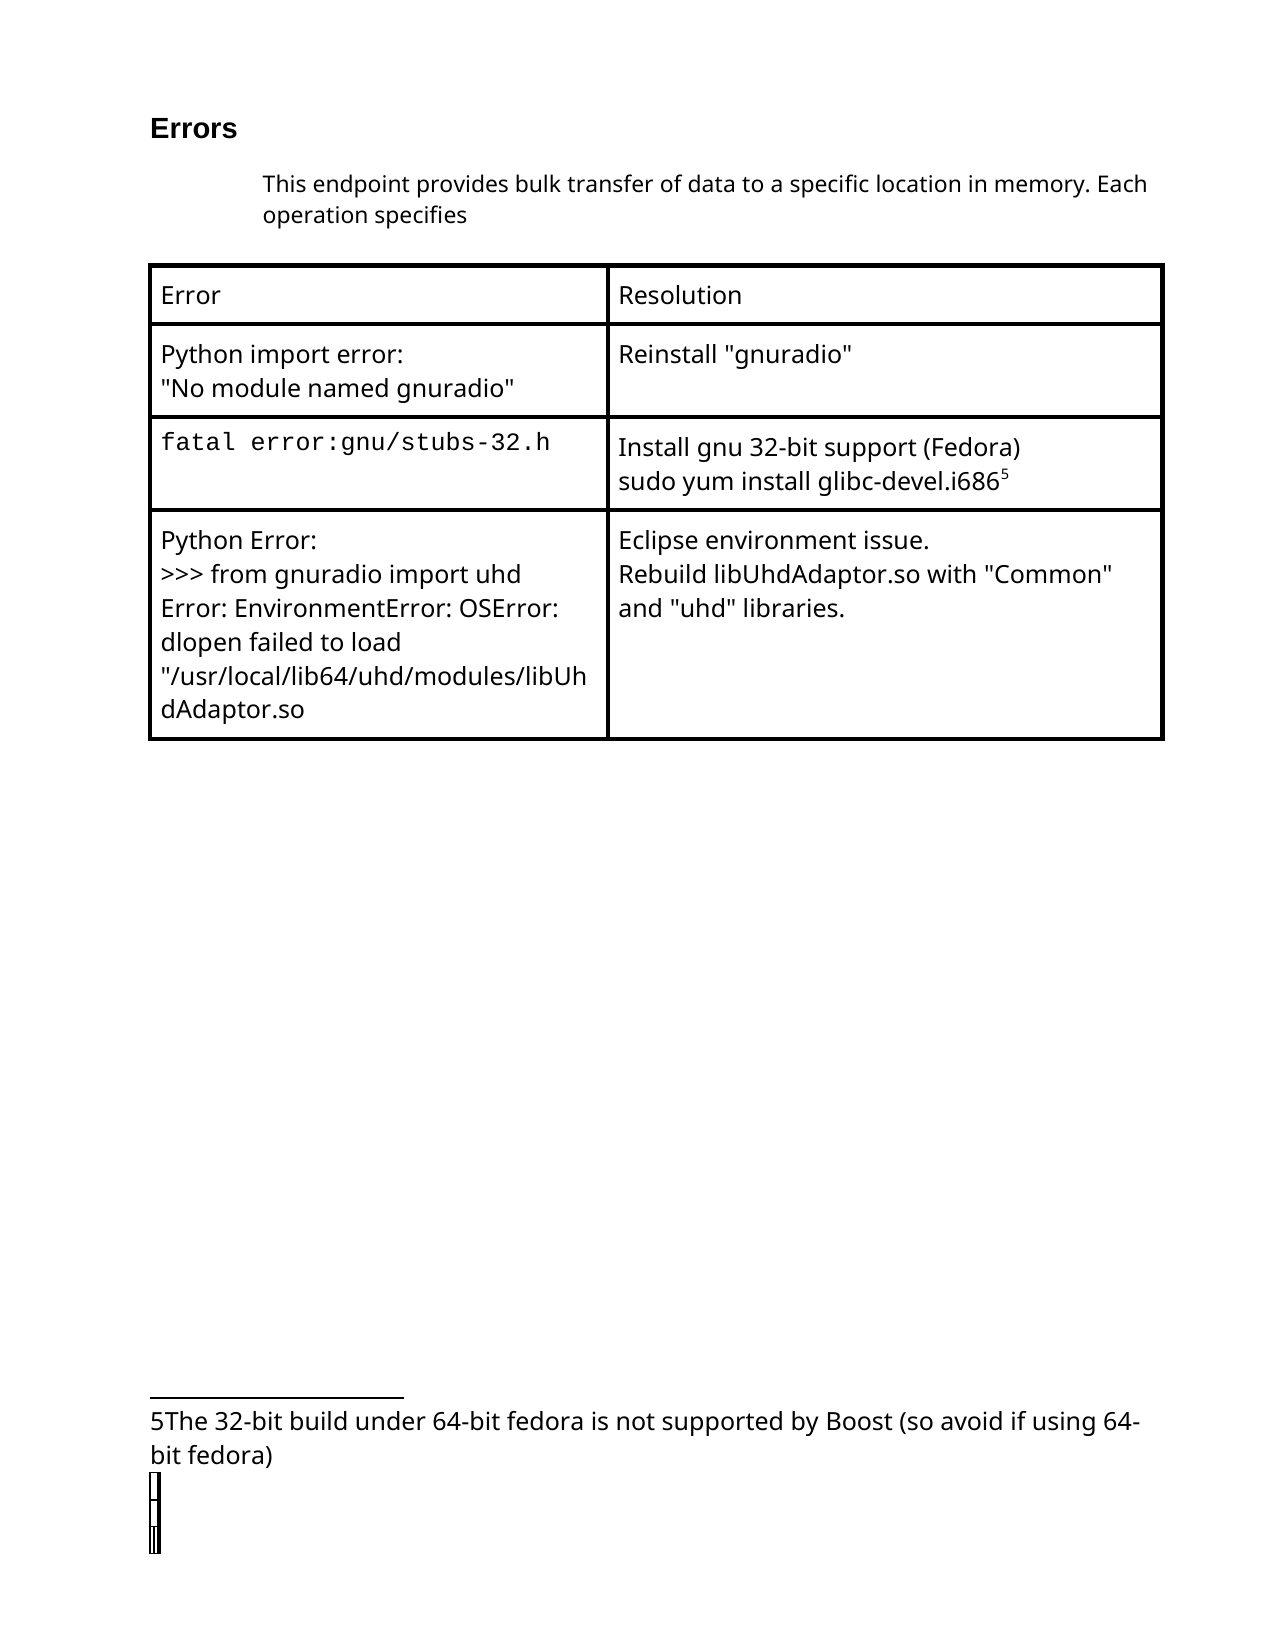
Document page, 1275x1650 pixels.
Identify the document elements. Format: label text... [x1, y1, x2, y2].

table_cell Python import error: "No module named gnuradio" [152, 326, 606, 415]
table_header Error [152, 268, 606, 322]
table_cell Python Error: >>> from gnuradio import uhd Error: EnvironmentError: OSError: dlopen failed to load "/usr/local/lib64/uhd/modules/libUhdAdaptor.so [152, 512, 606, 737]
table_cell Install gnu 32-bit support (Fedora) sudo yum install glibc-devel.i686 [610, 419, 1160, 508]
table_cell fatal error:gnu/stubs-32.h [152, 419, 606, 508]
table_cell Reinstall "gnuradio" [610, 326, 1160, 415]
table_header Resolution [610, 268, 1160, 322]
text This endpoint provides bulk transfer of data to a specific location in memory. Each operation specifies [262, 168, 1162, 230]
table_cell Eclipse environment issue. Rebuild libUhdAdaptor.so with "Common" and "uhd" libraries. [610, 512, 1160, 737]
subtitle Errors [150, 112, 1162, 145]
